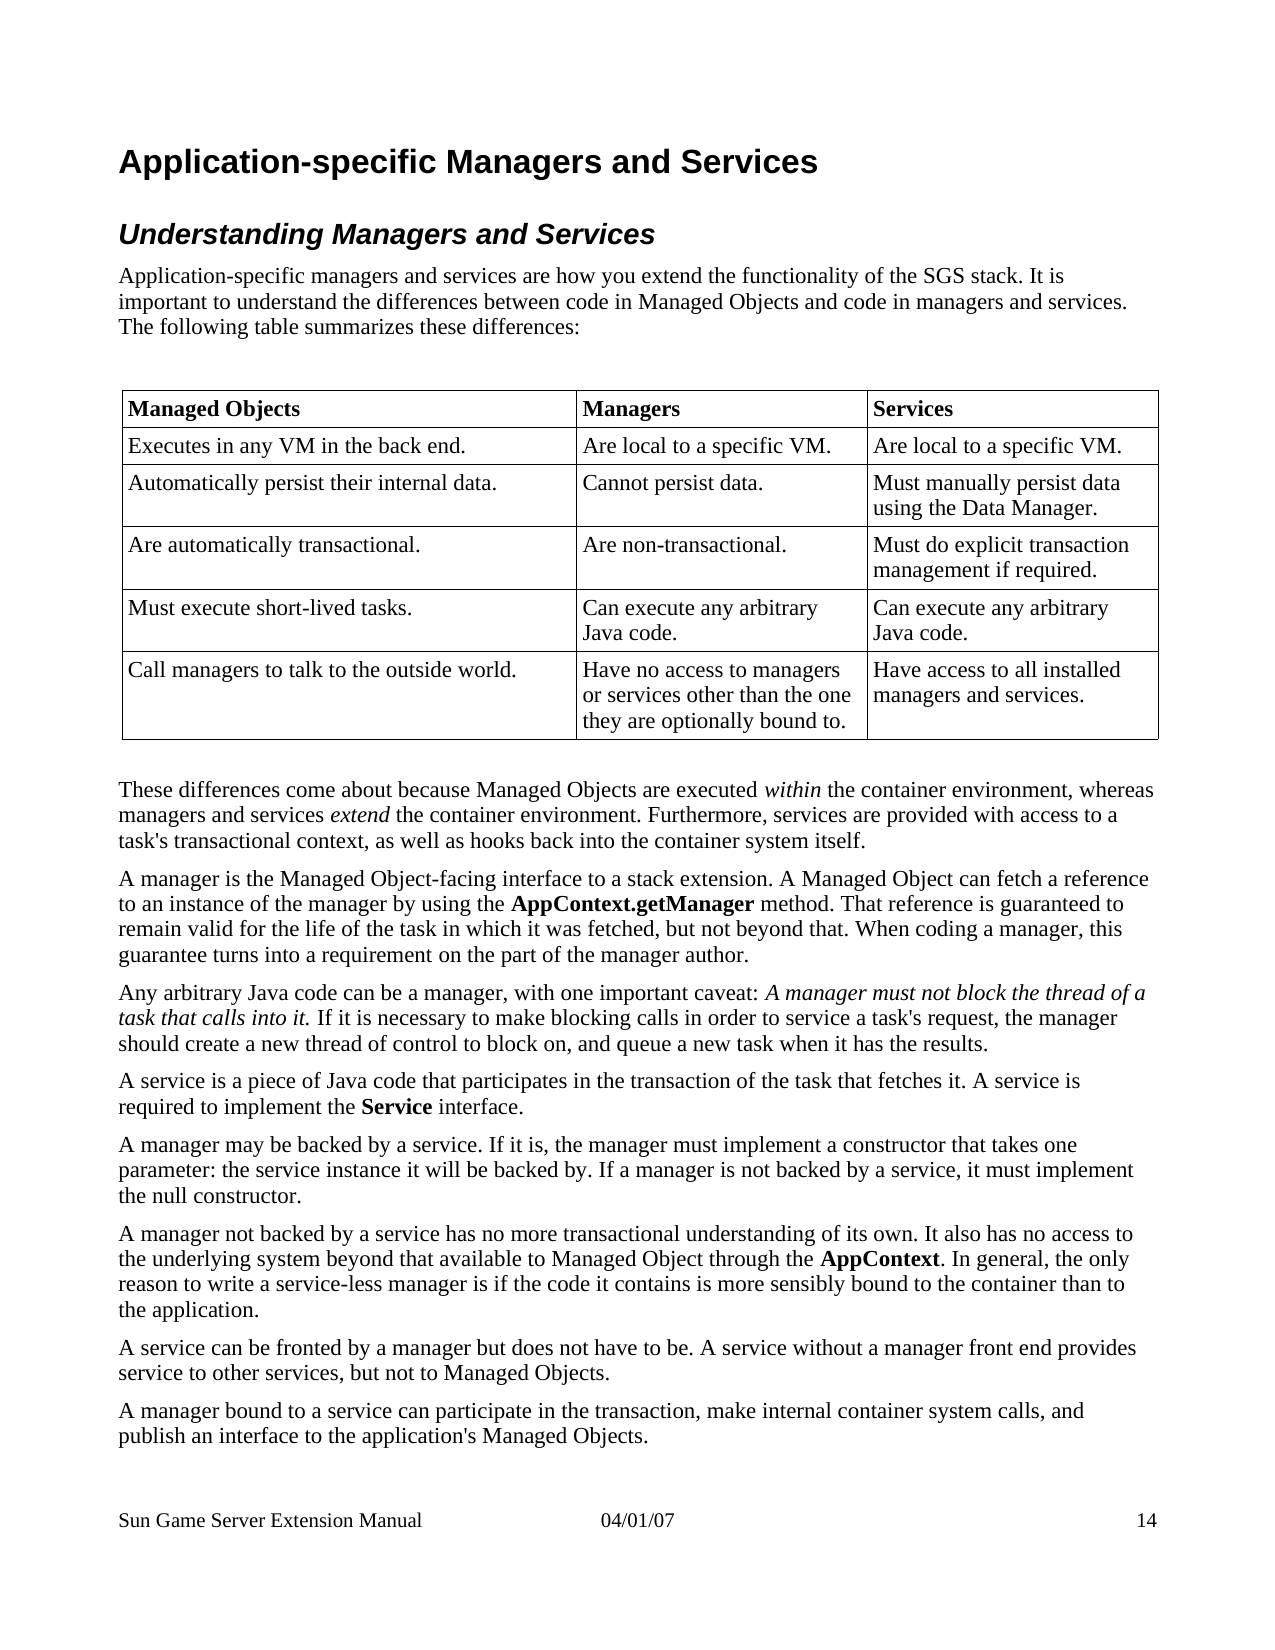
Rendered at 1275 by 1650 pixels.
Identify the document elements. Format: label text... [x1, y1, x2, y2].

table_cell Call managers to talk to the outside world. [123, 652, 576, 739]
table_header Services [868, 391, 1158, 427]
text A manager may be backed by a service. If it is, the manager must implement a constructor that takes one parameter: the service instance it will be backed by. If a manager is not backed by a service, it must implement the null constructor. [118, 1132, 1157, 1208]
text These differences come about because Managed Objects are executed within the container environment, whereas managers and services extend the container environment. Furthermore, services are provided with access to a task's transactional context, as well as hooks back into the container system itself. [118, 777, 1157, 853]
table_cell Have access to all installed managers and services. [868, 652, 1158, 739]
table_cell Can execute any arbitrary Java code. [577, 590, 867, 651]
text A service is a piece of Java code that participates in the transaction of the task that fetches it. A service is required to implement the Service interface. [118, 1068, 1157, 1119]
table_cell Must execute short-lived tasks. [123, 590, 576, 651]
table_cell Must do explicit transaction management if required. [868, 527, 1158, 589]
table_cell Are non-transactional. [577, 527, 867, 589]
subtitle Application-specific Managers and Services [118, 143, 1157, 181]
table_cell Must manually persist data using the Data Manager. [868, 465, 1158, 526]
text A service can be fronted by a manager but does not have to be. A service without a manager front end provides service to other services, but not to Managed Objects. [118, 1335, 1157, 1386]
table_cell Are automatically transactional. [123, 527, 576, 589]
table_cell Executes in any VM in the back end. [123, 428, 576, 464]
text A manager bound to a service can participate in the transaction, make internal container system calls, and publish an interface to the application's Managed Objects. [118, 1398, 1157, 1449]
table_cell Are local to a specific VM. [577, 428, 867, 464]
text A manager is the Managed Object-facing interface to a stack extension. A Managed Object can fetch a reference to an instance of the manager by using the AppContext.getManager method. That reference is guaranteed to remain valid for the life of the task in which it was fetched, but not beyond that. When coding a manager, this guarantee turns into a requirement on the part of the manager author. [118, 866, 1157, 967]
text A manager not backed by a service has no more transactional understanding of its own. It also has no access to the underlying system beyond that available to Managed Object through the AppContext. In general, the only reason to write a service-less manager is if the code it contains is more sensibly bound to the container than to the application. [118, 1221, 1157, 1322]
subtitle Understanding Managers and Services [118, 218, 1157, 251]
table_cell Are local to a specific VM. [868, 428, 1158, 464]
text Application-specific managers and services are how you extend the functionality of the SGS stack. It is important to understand the differences between code in Managed Objects and code in managers and services. The following table summarizes these differences: [118, 263, 1157, 339]
table_cell Automatically persist their internal data. [123, 465, 576, 526]
table_cell Can execute any arbitrary Java code. [868, 590, 1158, 651]
table_cell Have no access to managers or services other than the one they are optionally bound to. [577, 652, 867, 739]
text Any arbitrary Java code can be a manager, with one important caveat: A manager must not block the thread of a task that calls into it. If it is necessary to make blocking calls in order to service a task's request, the manager should create a new thread of control to block on, and queue a new task when it has the results. [118, 980, 1157, 1056]
table_cell Cannot persist data. [577, 465, 867, 526]
table_header Managed Objects [123, 391, 576, 427]
table_header Managers [577, 391, 867, 427]
